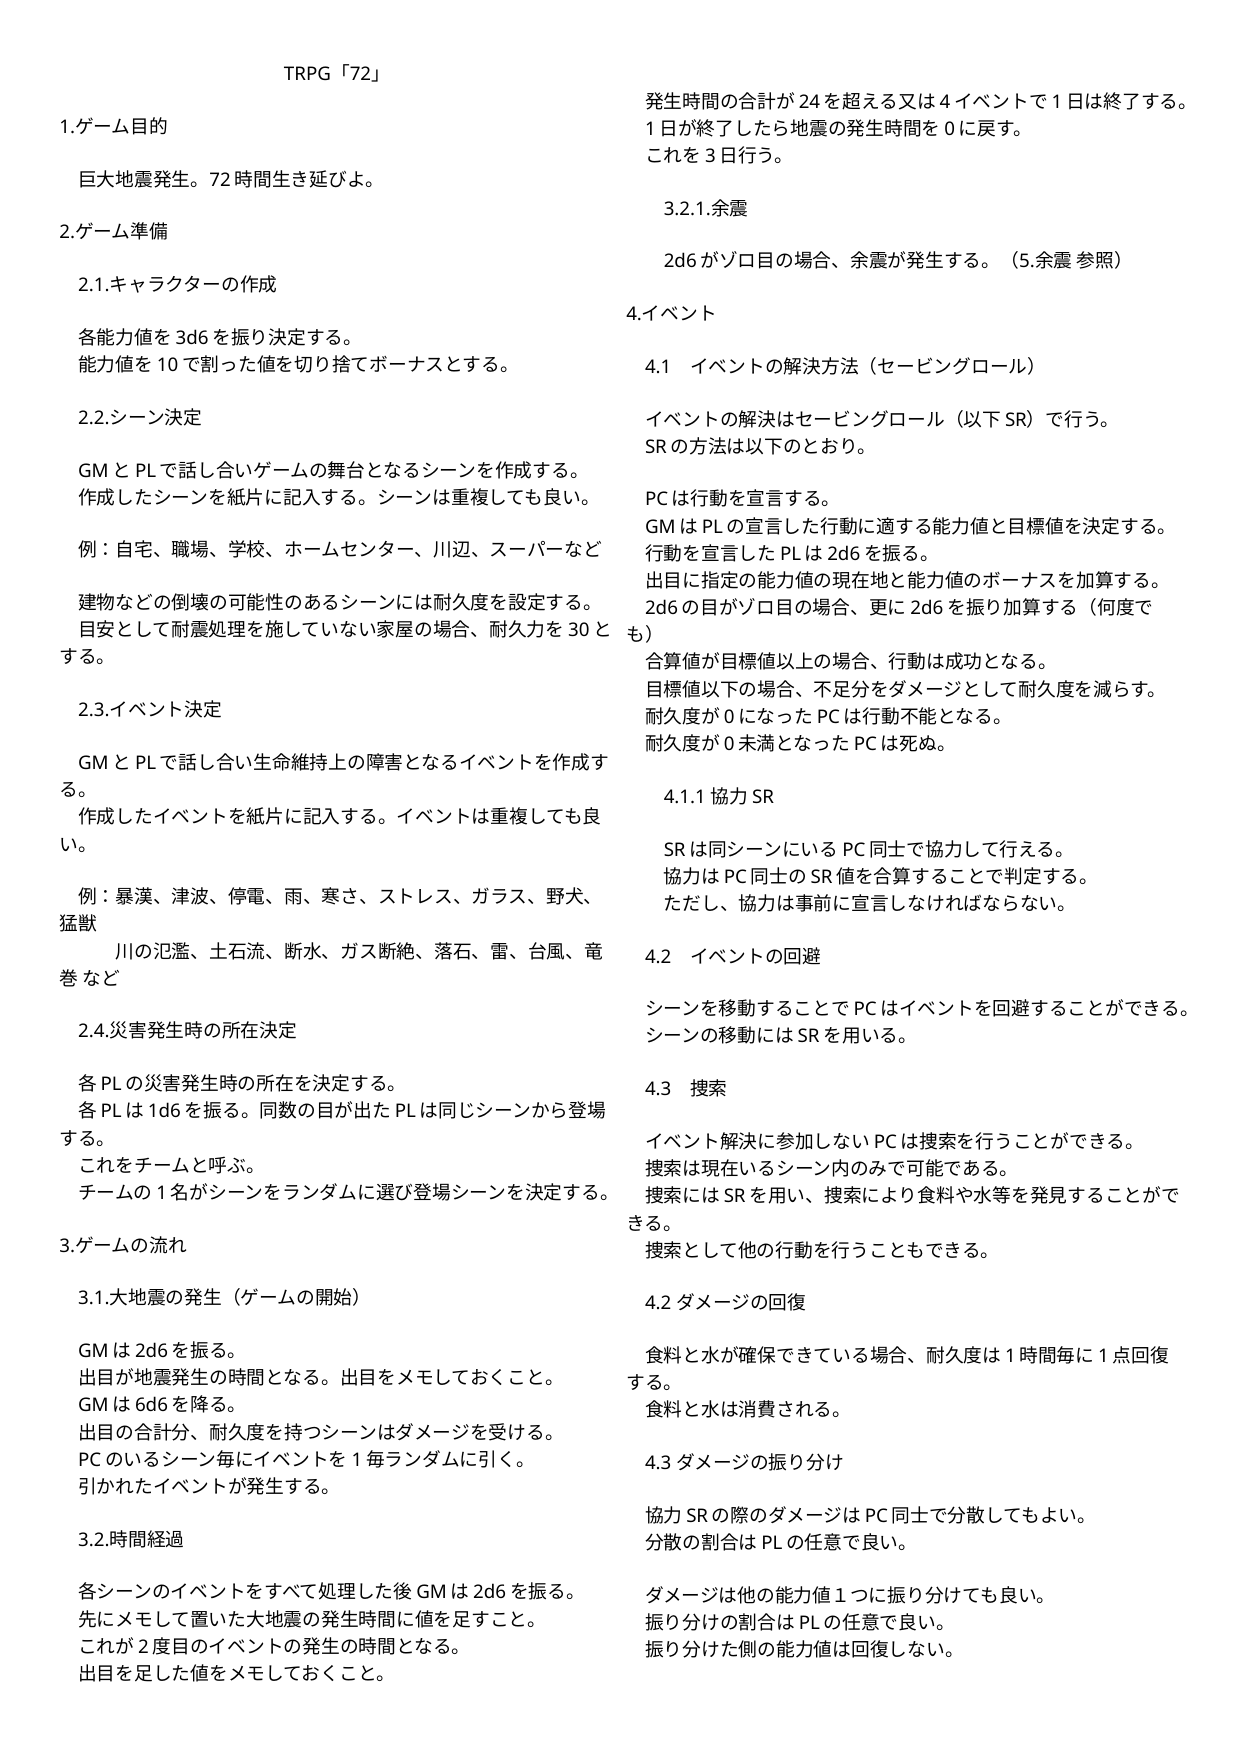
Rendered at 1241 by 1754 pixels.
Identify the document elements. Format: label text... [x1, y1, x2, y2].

text 2.3.イベント決定 [59, 695, 614, 722]
text GMとPLで話し合いゲームの舞台となるシーンを作成する。 [59, 455, 614, 482]
text GMは2d6を振る。 [59, 1336, 614, 1363]
text 4.1.1 協力SR [626, 781, 1181, 809]
text 出目に指定の能力値の現在地と能力値のボーナスを加算する。 [626, 566, 1181, 593]
text 作成したシーンを紙片に記入する。シーンは重複しても良い。 [59, 482, 614, 509]
text 捜索にはSRを用い、捜索により食料や水等を発見することができる。 [626, 1181, 1181, 1235]
text SRは同シーンにいるPC同士で協力して行える。 [626, 834, 1181, 861]
text 振り分けた側の能力値は回復しない。 [626, 1635, 1181, 1662]
text 4.1 イベントの解決方法（セービングロール） [626, 351, 1181, 379]
text これを3日行う。 [626, 141, 1181, 168]
text 各PLは1d6を振る。同数の目が出たPLは同じシーンから登場する。 [59, 1096, 614, 1150]
text 例：暴漢、津波、停電、雨、寒さ、ストレス、ガラス、野犬、猛獣 [59, 882, 614, 936]
text 耐久度が0未満となったPCは死ぬ。 [626, 729, 1181, 756]
text 2d6がゾロ目の場合、余震が発生する。（5.余震 参照） [626, 246, 1181, 273]
text GMはPLの宣言した行動に適する能力値と目標値を決定する。 [626, 511, 1181, 538]
text 2.4.災害発生時の所在決定 [59, 1016, 614, 1043]
text 振り分けの割合はPLの任意で良い。 [626, 1608, 1181, 1635]
text 行動を宣言したPLは2d6を振る。 [626, 538, 1181, 566]
text 建物などの倒壊の可能性のあるシーンには耐久度を設定する。 [59, 588, 614, 615]
text SRの方法は以下のとおり。 [626, 431, 1181, 458]
text 各シーンのイベントをすべて処理した後GMは2d6を振る。 [59, 1577, 614, 1604]
text 4.3 ダメージの振り分け [626, 1448, 1181, 1475]
text これが2度目のイベントの発生の時間となる。 [59, 1631, 614, 1659]
text シーンの移動にはSRを用いる。 [626, 1021, 1181, 1048]
text チームの1名がシーンをランダムに選び登場シーンを決定する。 [59, 1178, 614, 1205]
text 引かれたイベントが発生する。 [59, 1472, 614, 1499]
text 食料と水は消費される。 [626, 1395, 1181, 1422]
text 2.ゲーム準備 [59, 217, 614, 244]
text 能力値を10で割った値を切り捨てボーナスとする。 [59, 350, 614, 377]
text ダメージは他の能力値１つに振り分けても良い。 [626, 1580, 1181, 1608]
text TRPG「72」 [59, 59, 614, 86]
text GMとPLで話し合い生命維持上の障害となるイベントを作成する。 [59, 748, 614, 802]
text 協力SRの際のダメージはPC同士で分散してもよい。 [626, 1501, 1181, 1528]
text 発生時間の合計が24を超える又は4イベントで1日は終了する。 [626, 86, 1181, 113]
text 川の氾濫、土石流、断水、ガス断絶、落石、雷、台風、竜巻 など [59, 936, 614, 991]
text 4.2 ダメージの回復 [626, 1288, 1181, 1315]
text 目標値以下の場合、不足分をダメージとして耐久度を減らす。 [626, 674, 1181, 702]
text 1日が終了したら地震の発生時間を0に戻す。 [626, 113, 1181, 141]
text 捜索は現在いるシーン内のみで可能である。 [626, 1154, 1181, 1181]
text イベントの解決はセービングロール（以下SR）で行う。 [626, 404, 1181, 431]
text 2d6の目がゾロ目の場合、更に2d6を振り加算する（何度でも） [626, 593, 1181, 647]
text 作成したイベントを紙片に記入する。イベントは重複しても良い。 [59, 802, 614, 856]
text ただし、協力は事前に宣言しなければならない。 [626, 888, 1181, 916]
text PCは行動を宣言する。 [626, 484, 1181, 511]
text 各能力値を3d6を振り決定する。 [59, 323, 614, 350]
text 出目の合計分、耐久度を持つシーンはダメージを受ける。 [59, 1417, 614, 1444]
text 合算値が目標値以上の場合、行動は成功となる。 [626, 647, 1181, 674]
text イベント解決に参加しないPCは捜索を行うことができる。 [626, 1127, 1181, 1154]
text これをチームと呼ぶ。 [59, 1150, 614, 1178]
text PCのいるシーン毎にイベントを1毎ランダムに引く。 [59, 1444, 614, 1472]
text 出目が地震発生の時間となる。出目をメモしておくこと。 [59, 1363, 614, 1390]
text 2.2.シーン決定 [59, 402, 614, 430]
text シーンを移動することでPCはイベントを回避することができる。 [626, 994, 1181, 1021]
text 4.2 イベントの回避 [626, 941, 1181, 968]
text 3.1.大地震の発生（ゲームの開始） [59, 1283, 614, 1310]
text 協力はPC同士のSR値を合算することで判定する。 [626, 861, 1181, 888]
text 耐久度が0になったPCは行動不能となる。 [626, 702, 1181, 729]
text 各PLの災害発生時の所在を決定する。 [59, 1069, 614, 1096]
text 3.ゲームの流れ [59, 1230, 614, 1257]
text 4.イベント [626, 299, 1181, 326]
text 分散の割合はPLの任意で良い。 [626, 1528, 1181, 1555]
text 巨大地震発生。72時間生き延びよ。 [59, 164, 614, 192]
text 例：自宅、職場、学校、ホームセンター、川辺、スーパーなど [59, 535, 614, 562]
text 3.2.1.余震 [626, 193, 1181, 221]
text 3.2.時間経過 [59, 1524, 614, 1552]
text 先にメモして置いた大地震の発生時間に値を足すこと。 [59, 1604, 614, 1631]
text 2.1.キャラクターの作成 [59, 270, 614, 297]
text 1.ゲーム目的 [59, 112, 614, 139]
text 捜索として他の行動を行うこともできる。 [626, 1235, 1181, 1262]
text GMは6d6を降る。 [59, 1390, 614, 1417]
text 食料と水が確保できている場合、耐久度は1時間毎に1点回復する。 [626, 1341, 1181, 1395]
text 4.3 捜索 [626, 1074, 1181, 1101]
text 出目を足した値をメモしておくこと。 [59, 1659, 614, 1686]
text 目安として耐震処理を施していない家屋の場合、耐久力を30とする。 [59, 615, 614, 669]
